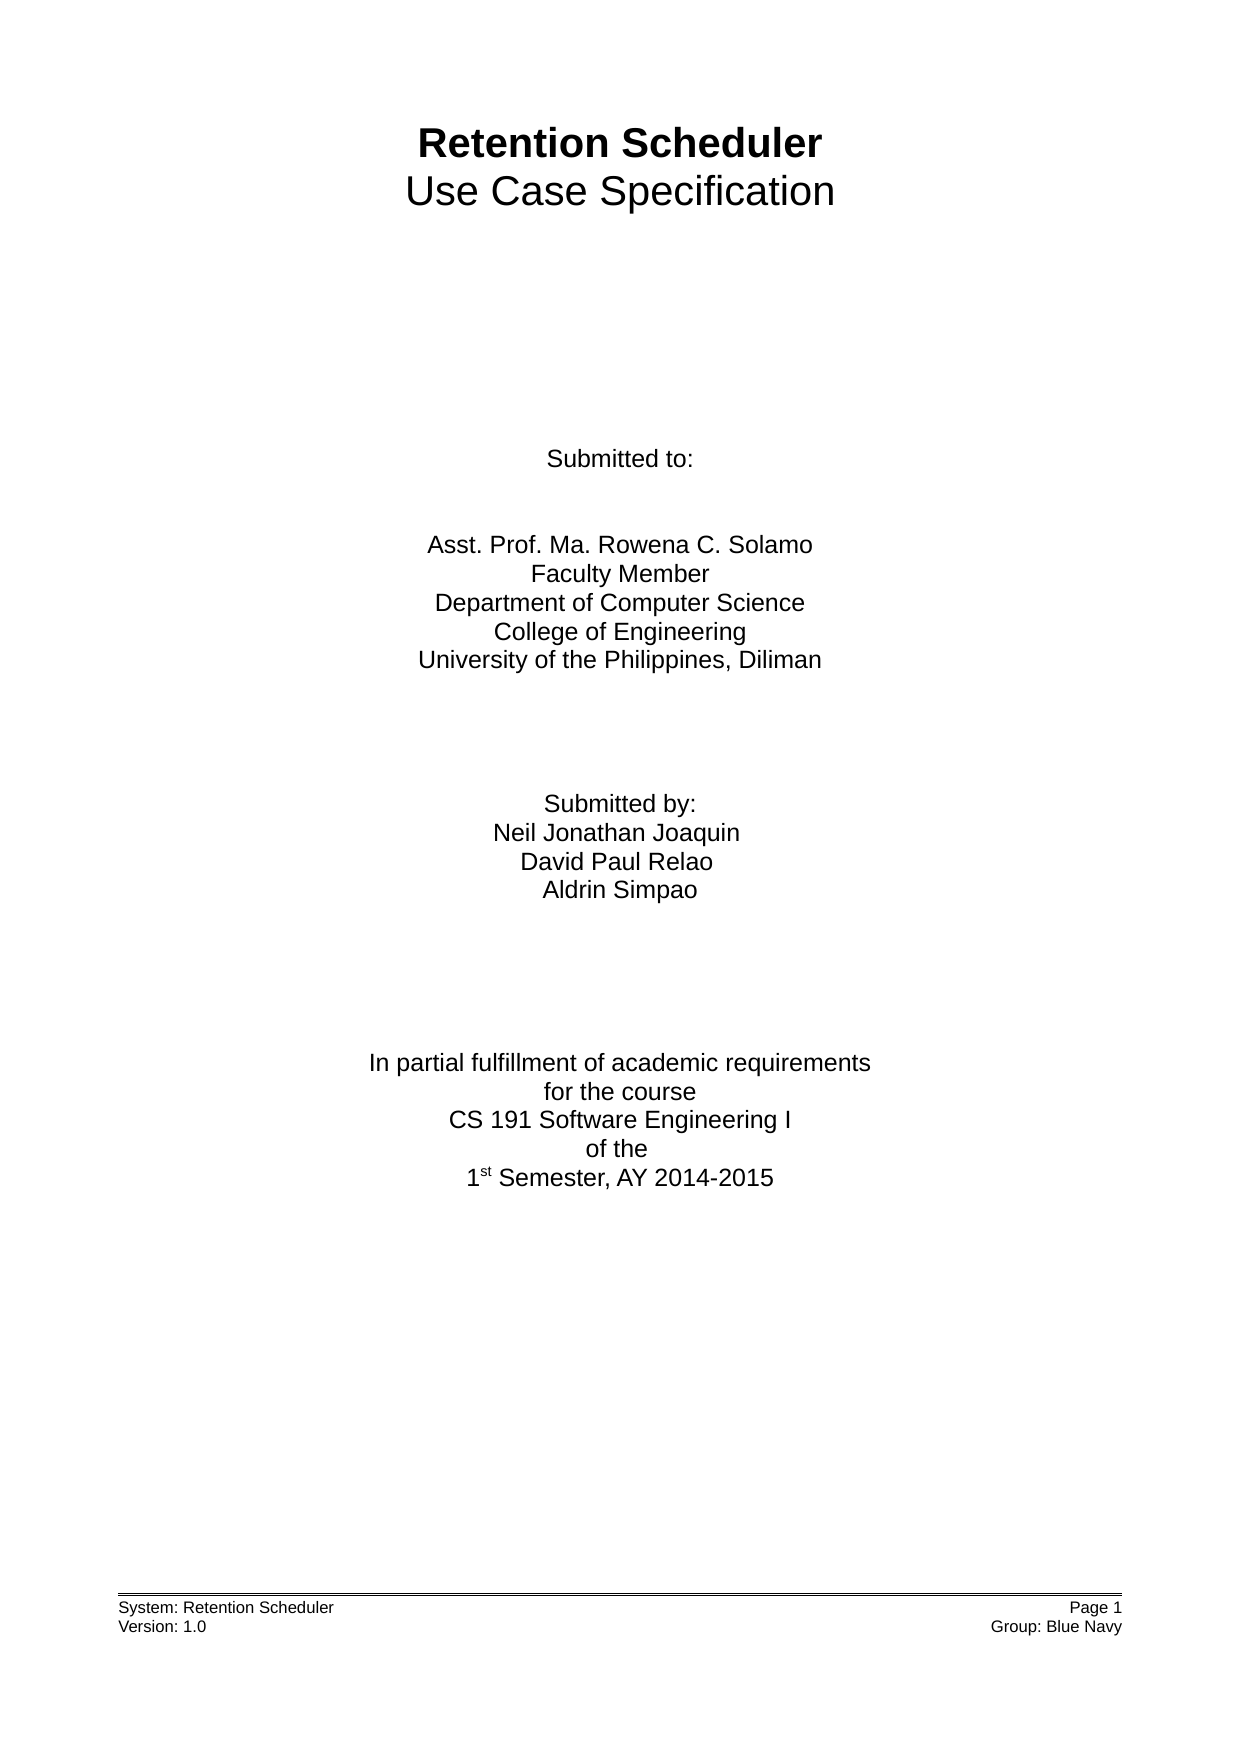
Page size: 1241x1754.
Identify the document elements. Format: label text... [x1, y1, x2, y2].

text Submitted to: [118, 444, 1122, 473]
text College of Engineering [118, 616, 1122, 645]
text Asst. Prof. Ma. Rowena C. Solamo [118, 530, 1122, 559]
text In partial fulfillment of academic requirements [118, 1048, 1122, 1076]
text Neil Jonathan Joaquin [118, 818, 1122, 846]
text University of the Philippines, Diliman [118, 645, 1122, 674]
text for the course [118, 1076, 1122, 1105]
text CS 191 Software Engineering I [118, 1105, 1122, 1134]
subtitle 1st Semester, AY 2014-2015 [118, 1163, 1122, 1191]
text Aldrin Simpao [118, 875, 1122, 904]
text of the [118, 1134, 1122, 1163]
text Submitted by: [118, 789, 1122, 818]
text Use Case Specification [118, 166, 1122, 214]
text David Paul Relao [118, 846, 1122, 875]
text Faculty Member [118, 559, 1122, 588]
text Retention Scheduler [118, 118, 1122, 166]
text Department of Computer Science [118, 588, 1122, 616]
